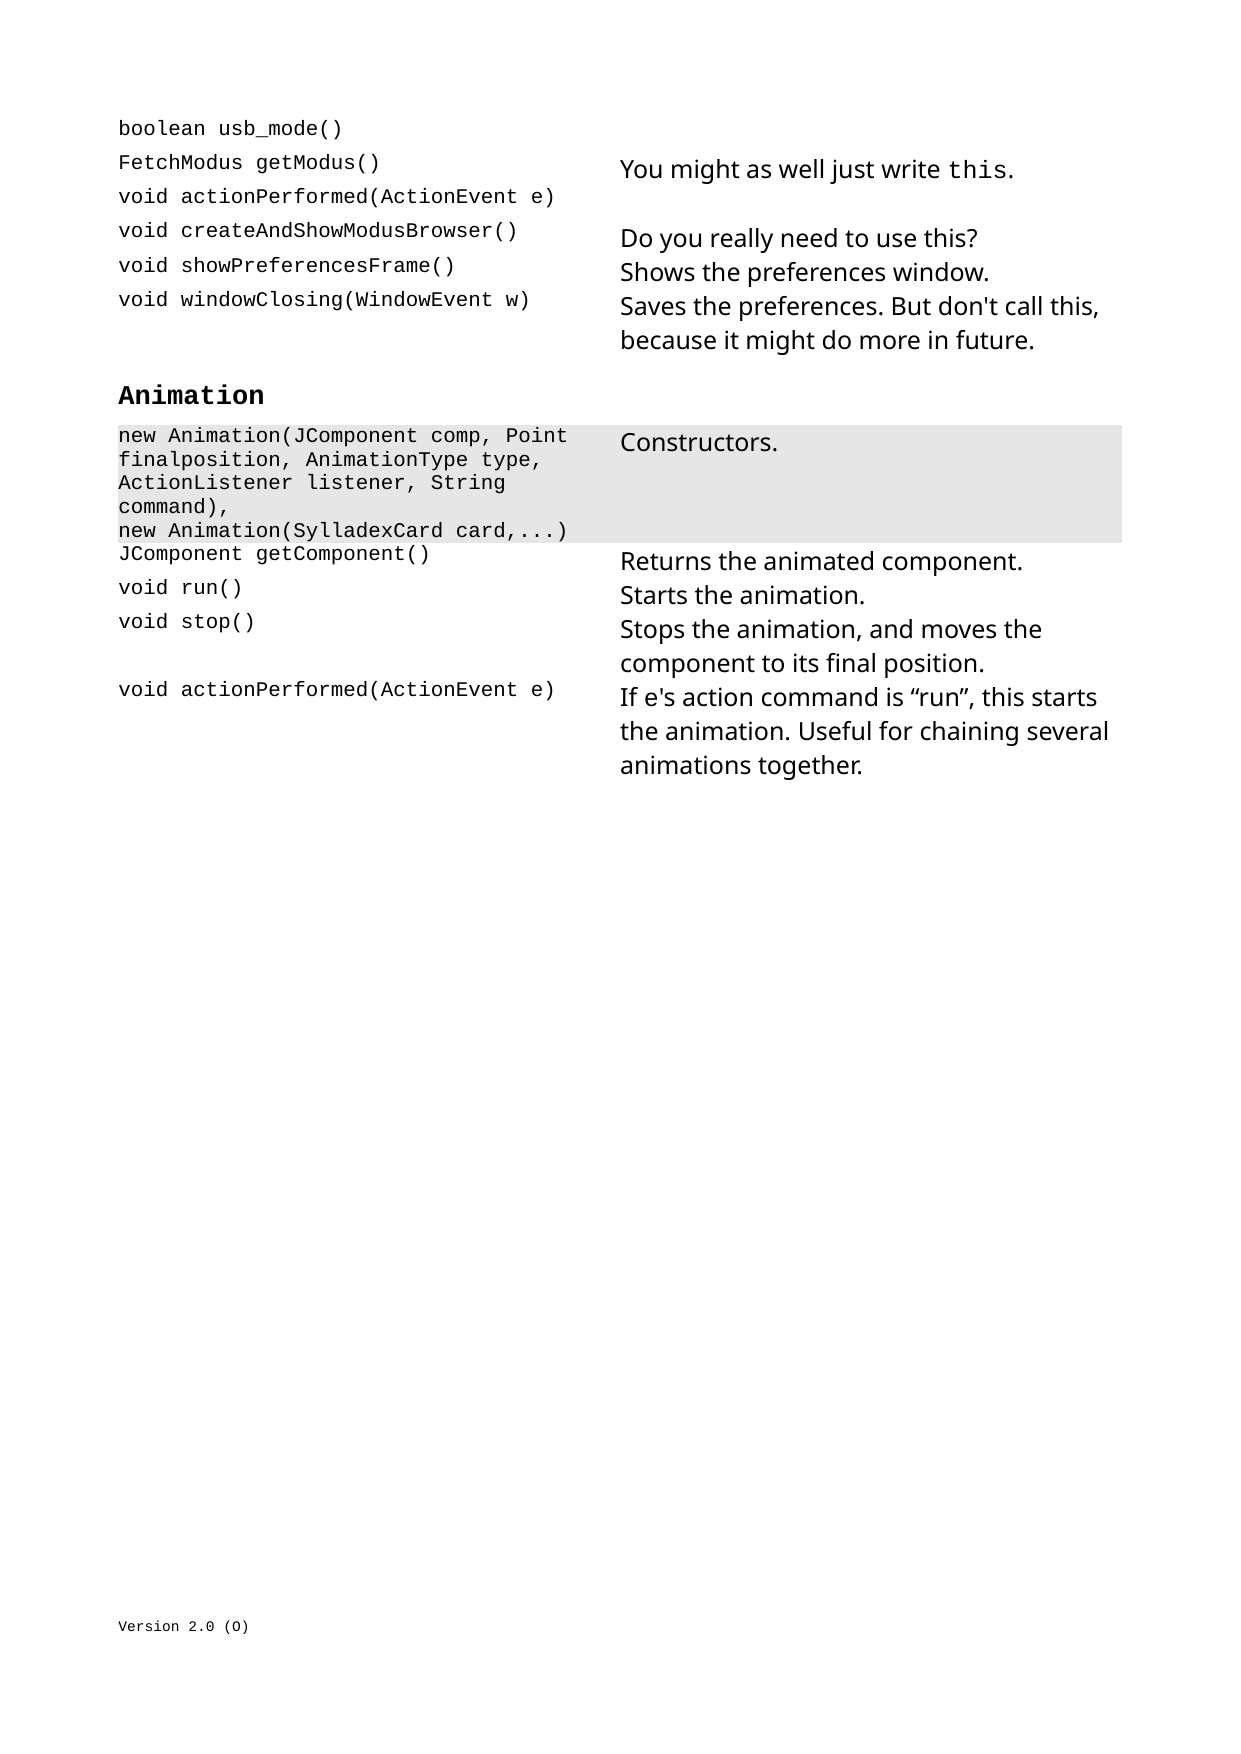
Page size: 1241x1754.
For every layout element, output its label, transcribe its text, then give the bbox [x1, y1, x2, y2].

table_cell You might as well just write this. [620, 152, 1122, 186]
table_cell Do you really need to use this? [620, 221, 1122, 254]
table_cell boolean usb_mode() [118, 118, 620, 152]
table_cell void stop() [118, 611, 620, 679]
table_cell Shows the preferences window. [620, 255, 1122, 289]
table_cell Saves the preferences. But don't call this, because it might do more in future. [620, 289, 1122, 357]
table_cell If e's action command is “run”, this starts the animation. Useful for chaining several animations together. [620, 680, 1122, 782]
table_header Constructors. [620, 425, 1122, 543]
table_cell void actionPerformed(ActionEvent e) [118, 186, 620, 221]
table_header new Animation(JComponent comp, Point finalposition, AnimationType type, ActionListener listener, String command), new Animation(SylladexCard card,...) [118, 425, 620, 543]
table_cell Returns the animated component. [620, 543, 1122, 577]
table_cell void run() [118, 577, 620, 611]
table_cell Starts the animation. [620, 577, 1122, 611]
table_cell FetchModus getModus() [118, 152, 620, 186]
table_cell void createAndShowModusBrowser() [118, 221, 620, 254]
table_cell void windowClosing(WindowEvent w) [118, 289, 620, 357]
table_cell JComponent getComponent() [118, 543, 620, 577]
table_cell void actionPerformed(ActionEvent e) [118, 680, 620, 782]
table_cell [620, 186, 1122, 221]
table_cell [620, 118, 1122, 152]
table_cell Stops the animation, and moves the component to its final position. [620, 611, 1122, 679]
subtitle Animation [118, 382, 1122, 412]
table_cell void showPreferencesFrame() [118, 255, 620, 289]
